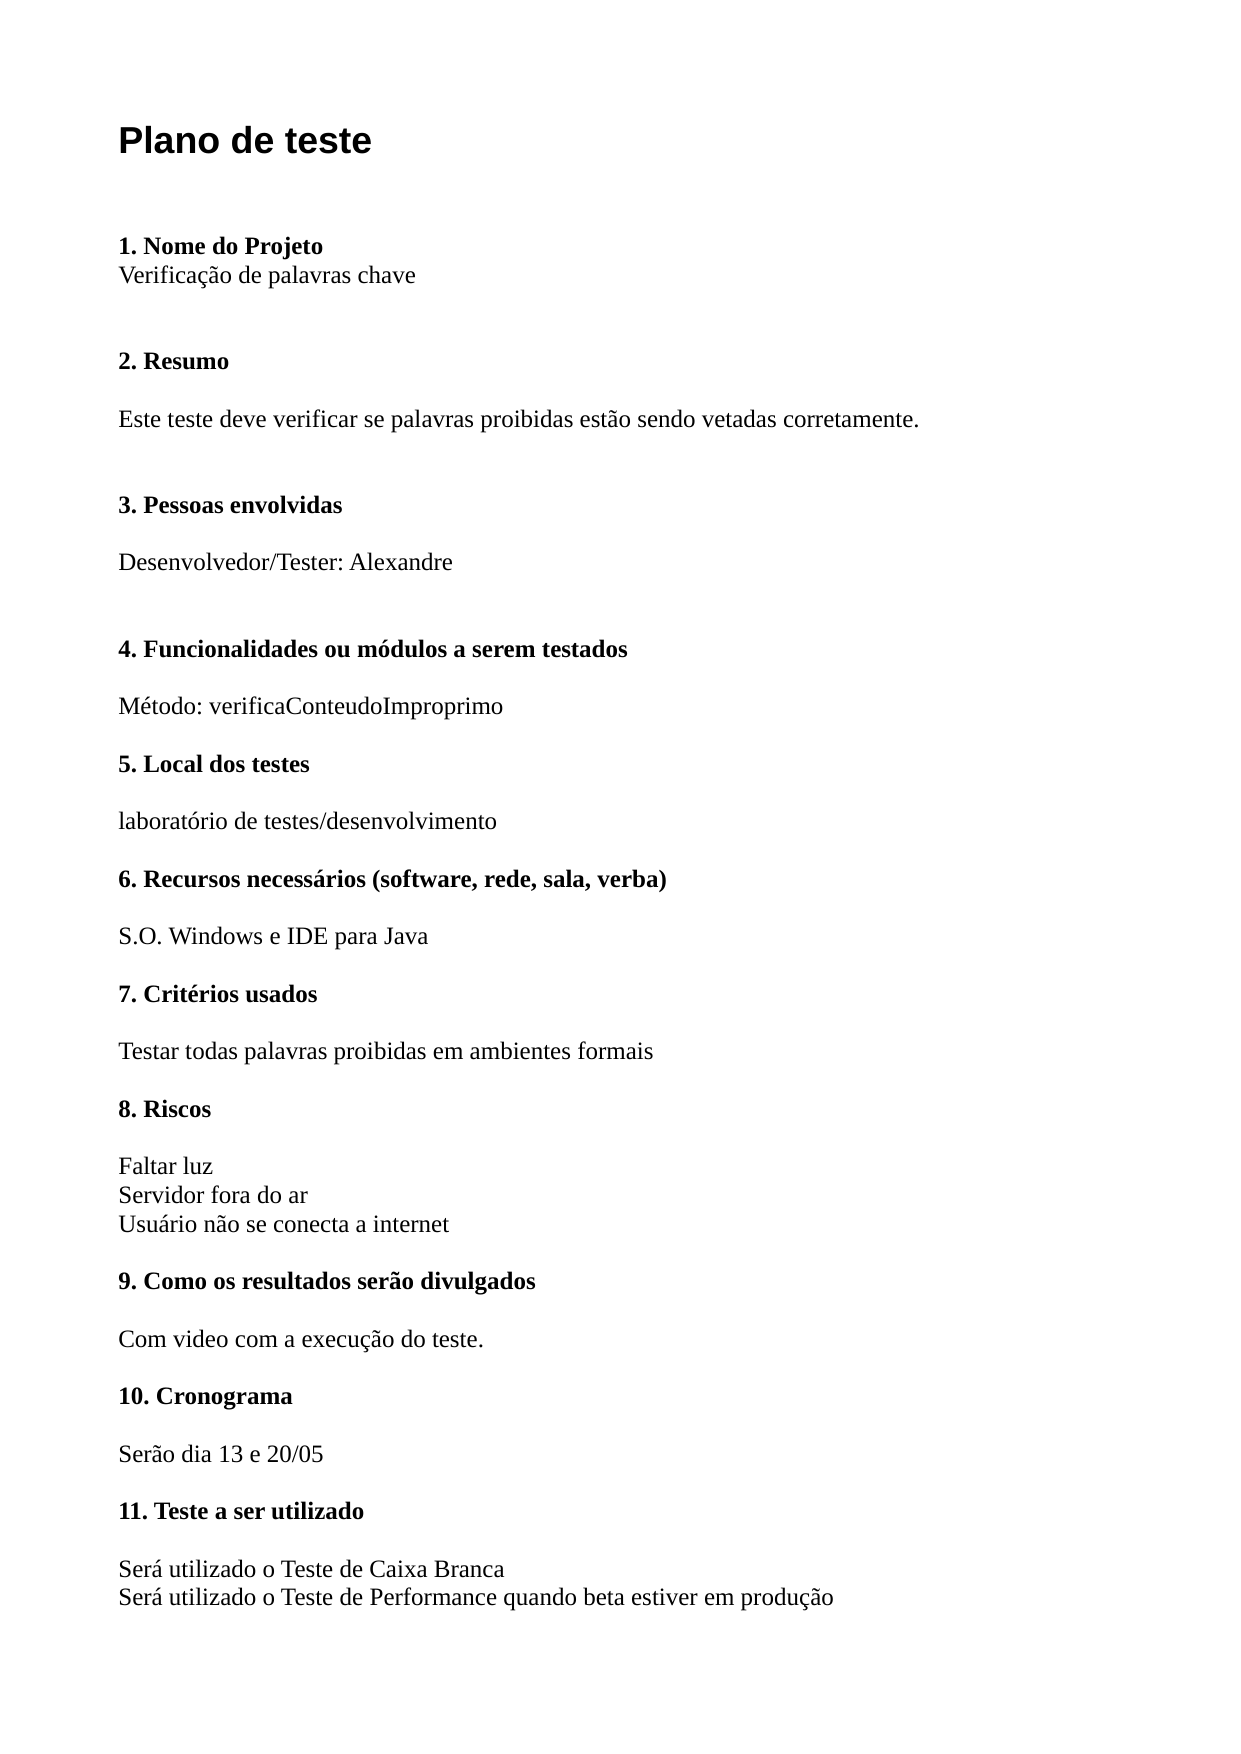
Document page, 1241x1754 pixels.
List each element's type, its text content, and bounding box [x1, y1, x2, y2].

text Serão dia 13 e 20/05 [118, 1439, 1122, 1467]
text 3. Pessoas envolvidas [118, 490, 1122, 519]
text 9. Como os resultados serão divulgados [118, 1266, 1122, 1295]
text Com video com a execução do teste. [118, 1324, 1122, 1352]
text Testar todas palavras proibidas em ambientes formais [118, 1036, 1122, 1065]
text Método: verificaConteudoImproprimo [118, 691, 1122, 720]
text Será utilizado o Teste de Caixa Branca [118, 1554, 1122, 1582]
text Usuário não se conecta a internet [118, 1209, 1122, 1237]
text Desenvolvedor/Tester: Alexandre [118, 547, 1122, 576]
text Verificação de palavras chave [118, 260, 1122, 289]
text Servidor fora do ar [118, 1180, 1122, 1209]
text 6. Recursos necessários (software, rede, sala, verba) [118, 864, 1122, 892]
text laboratório de testes/desenvolvimento [118, 806, 1122, 835]
text 10. Cronograma [118, 1381, 1122, 1410]
text 4. Funcionalidades ou módulos a serem testados [118, 634, 1122, 662]
text Faltar luz [118, 1151, 1122, 1180]
text 2. Resumo [118, 346, 1122, 375]
subtitle Plano de teste [118, 118, 1122, 161]
text 1. Nome do Projeto [118, 231, 1122, 260]
text 7. Critérios usados [118, 979, 1122, 1007]
text 8. Riscos [118, 1094, 1122, 1122]
text 5. Local dos testes [118, 749, 1122, 777]
text 11. Teste a ser utilizado [118, 1496, 1122, 1525]
text Será utilizado o Teste de Performance quando beta estiver em produção [118, 1582, 1122, 1611]
text S.O. Windows e IDE para Java [118, 921, 1122, 950]
text Este teste deve verificar se palavras proibidas estão sendo vetadas corretamente. [118, 404, 1122, 432]
